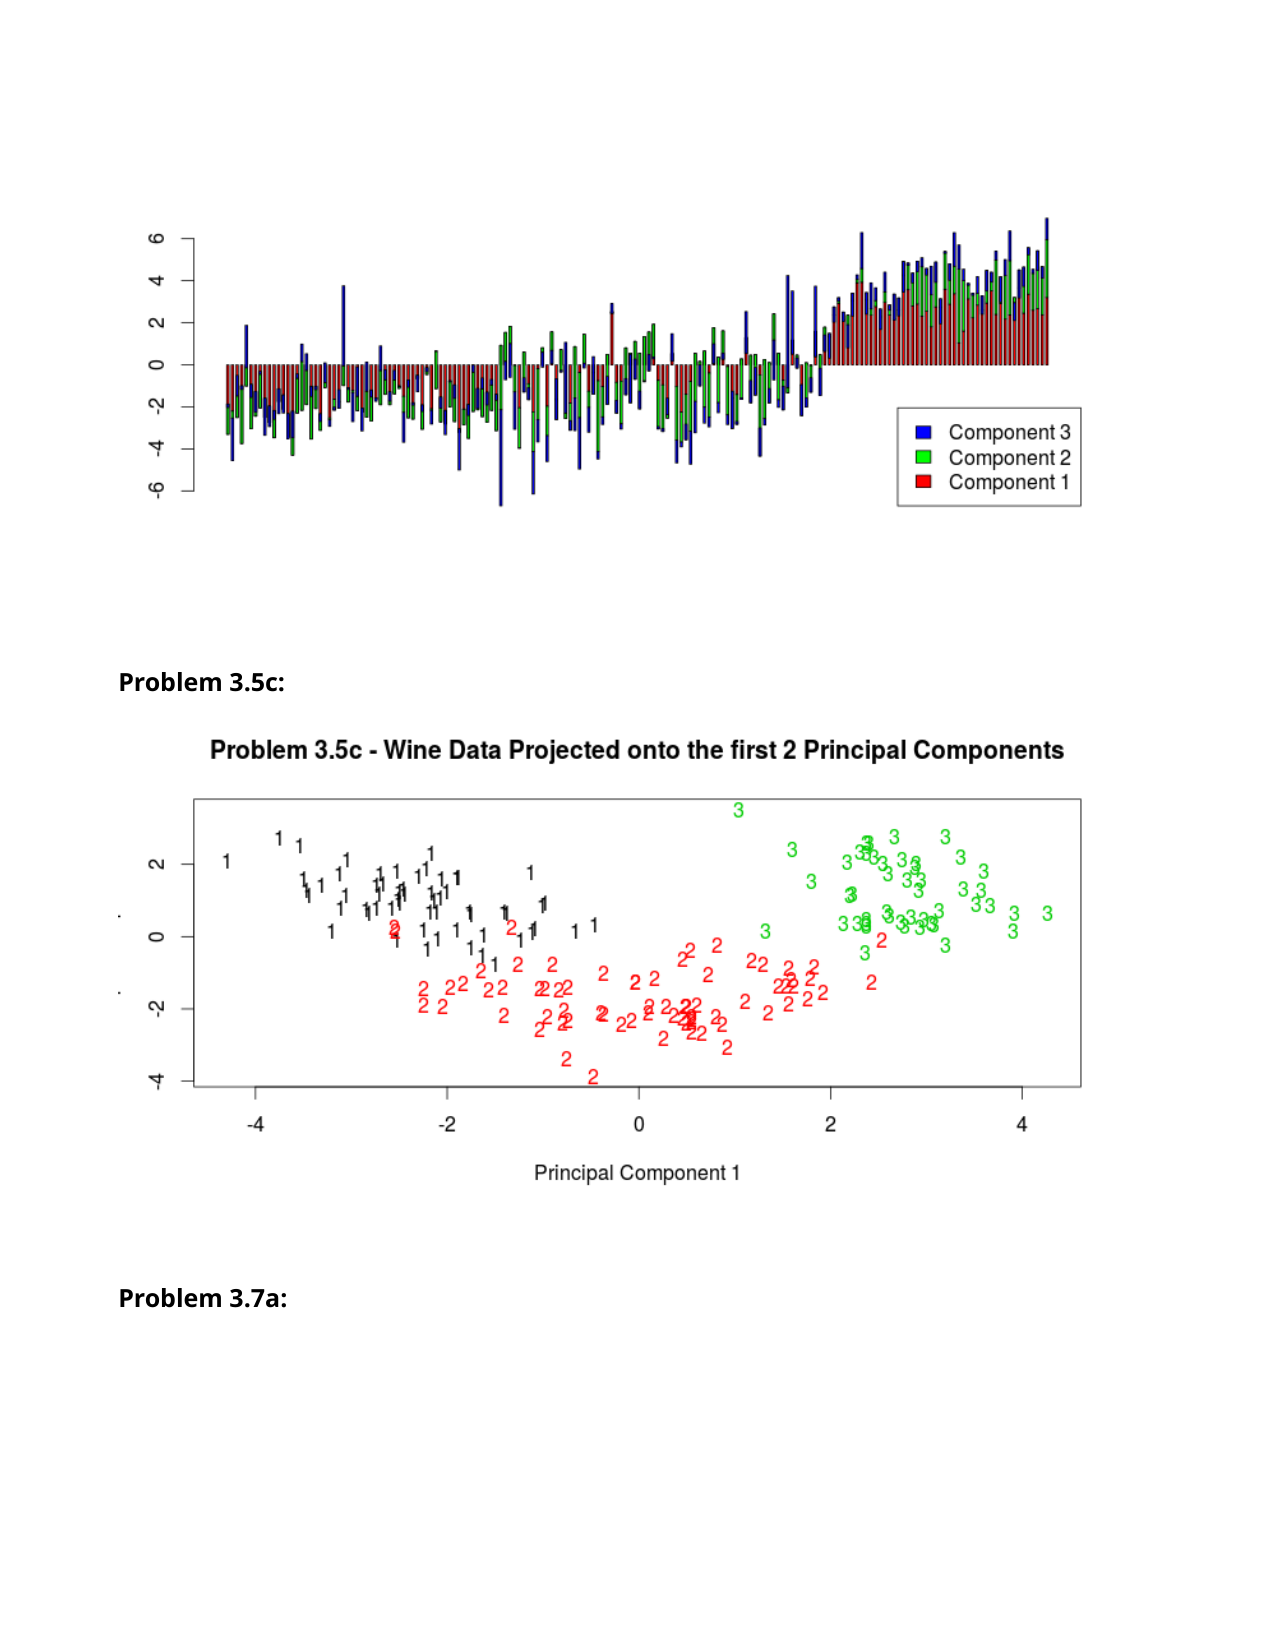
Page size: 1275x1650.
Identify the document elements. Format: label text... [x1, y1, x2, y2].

text Problem 3.7a: [118, 1280, 1157, 1314]
picture [118, 699, 1157, 1212]
picture [118, 118, 1157, 631]
text Problem 3.5c: [118, 665, 1157, 699]
